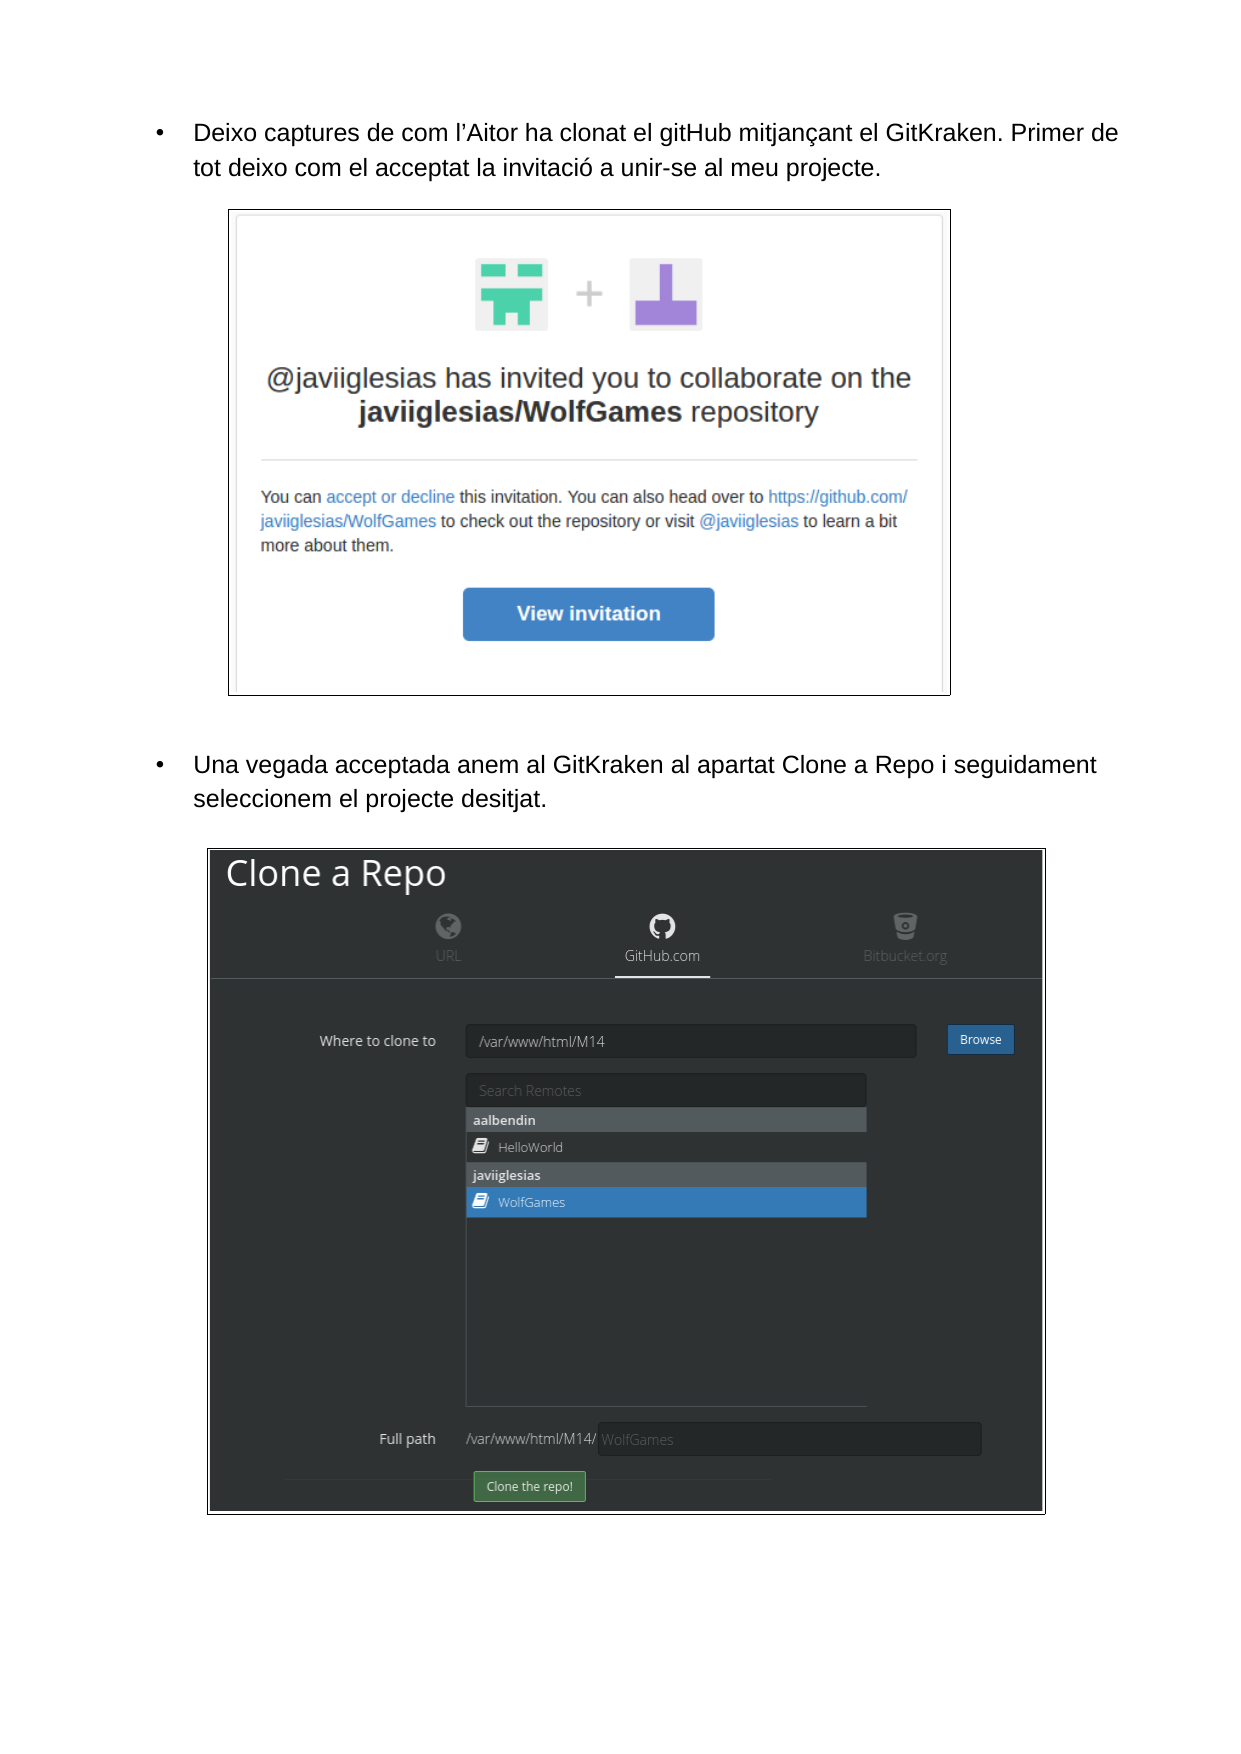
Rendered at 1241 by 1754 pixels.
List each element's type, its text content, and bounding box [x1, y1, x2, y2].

list Una vegada acceptada anem al GitKraken al apartat Clone a Repo i seguidament seleccionem el projecte desitjat. [156, 750, 1122, 813]
picture [231, 212, 948, 692]
picture [209, 850, 1043, 1511]
list Deixo captures de com l’Aitor ha clonat el gitHub mitjançant el GitKraken. Primer de tot deixo com el acceptat la invitació a unir-se al meu projecte. [156, 118, 1122, 181]
